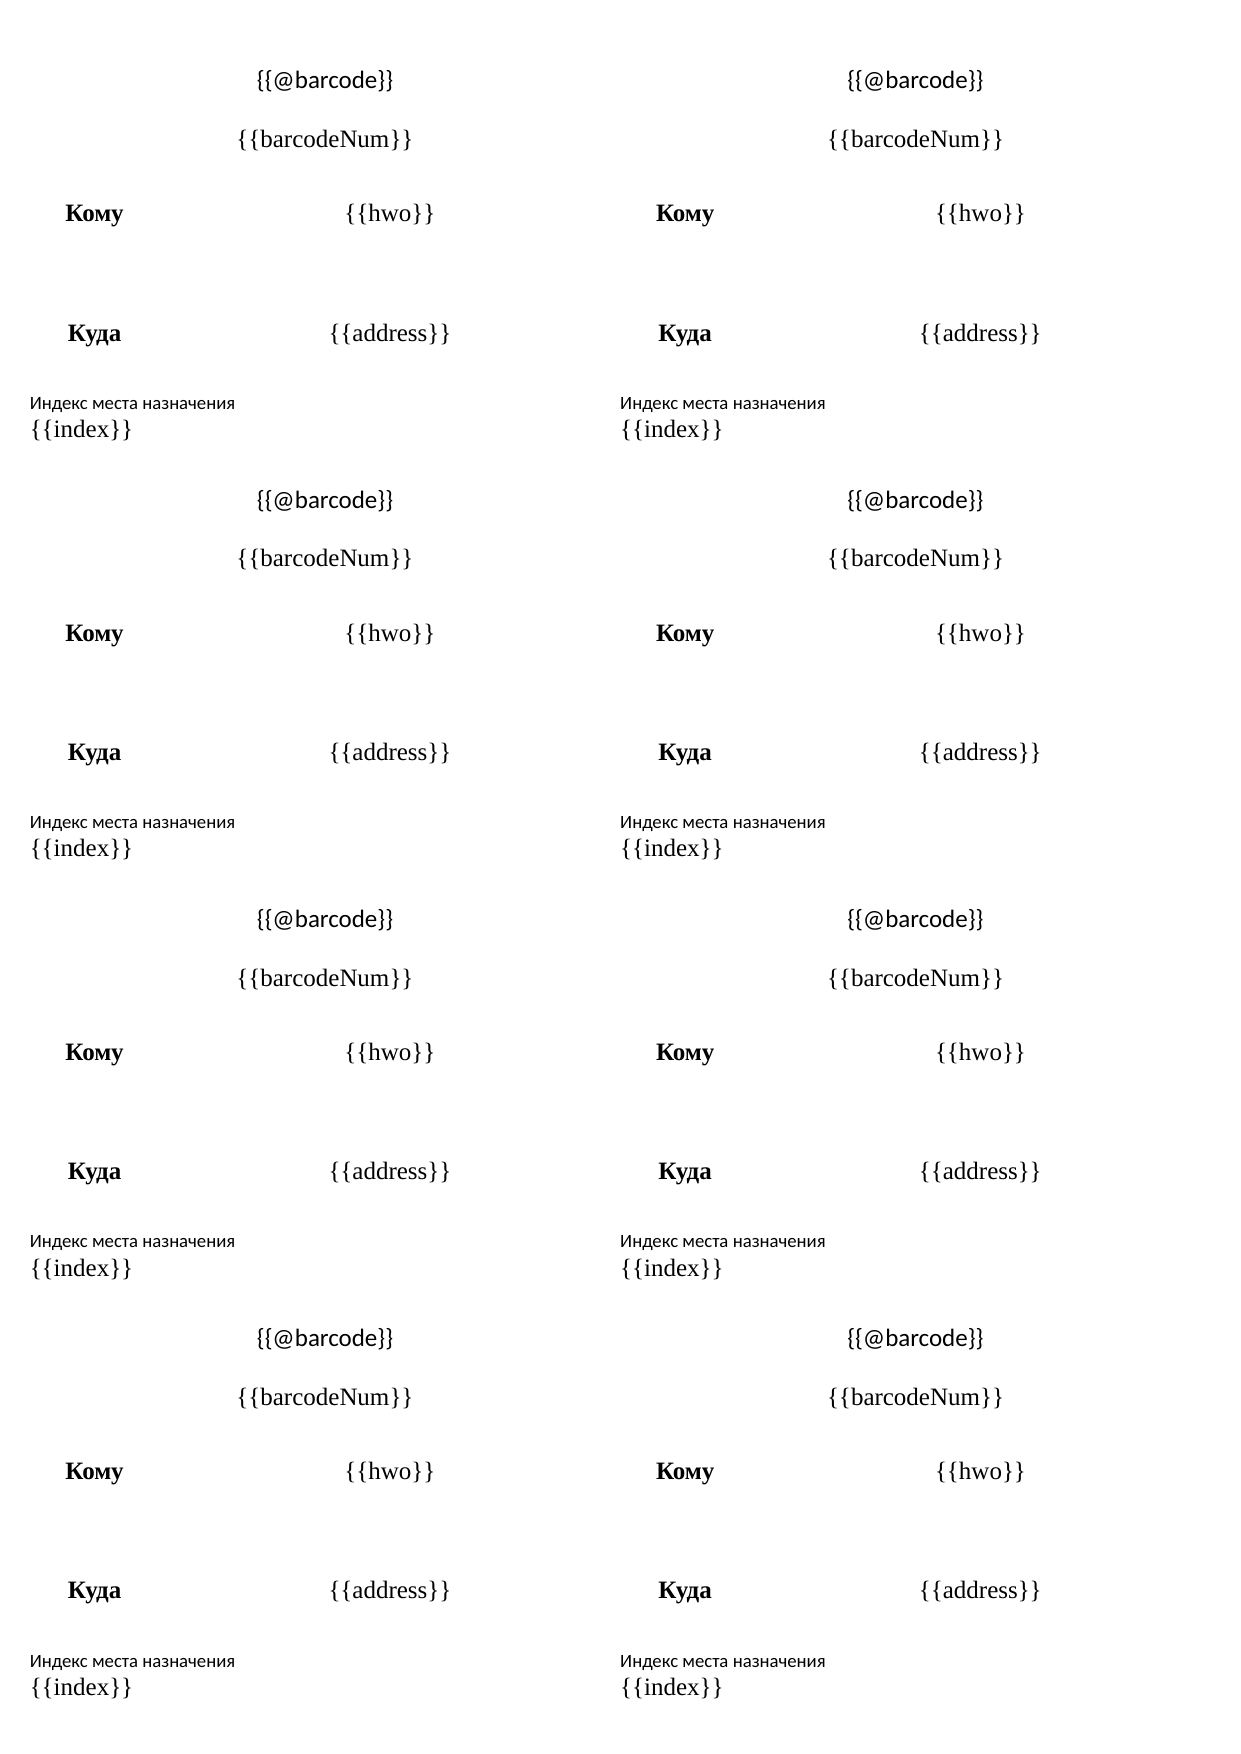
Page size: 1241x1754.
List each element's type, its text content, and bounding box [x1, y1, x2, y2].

table_cell {{index}} [620, 1672, 1211, 1713]
table_cell Индекс места назначения [30, 1230, 620, 1253]
table_cell {{address}} [750, 692, 1211, 810]
table_header {{@barcode}} [30, 35, 620, 124]
table_cell Куда [620, 1531, 750, 1649]
table_header {{@barcode}} [30, 874, 620, 963]
table_cell {{barcodeNum}} [620, 544, 1211, 572]
table_header {{@barcode}} [620, 35, 1211, 124]
table_cell Индекс места назначения [620, 391, 1211, 414]
table_cell {{index}} [620, 833, 1211, 874]
table_cell Куда [30, 692, 159, 810]
table_cell Кому [30, 992, 159, 1111]
table_cell {{barcodeNum}} [620, 1382, 1211, 1411]
table_cell Индекс места назначения [620, 1649, 1211, 1672]
table_header {{@barcode}} [620, 455, 1211, 543]
table_cell Кому [30, 153, 159, 273]
table_cell {{hwo}} [159, 992, 620, 1111]
table_cell Кому [30, 1411, 159, 1531]
table_cell {{address}} [750, 273, 1211, 391]
table_cell {{hwo}} [750, 153, 1211, 273]
table_cell {{address}} [159, 1111, 620, 1230]
table_cell Индекс места назначения [30, 1649, 620, 1672]
table_cell {{index}} [30, 1253, 620, 1293]
table_cell {{address}} [750, 1111, 1211, 1230]
table_cell Куда [620, 1111, 750, 1230]
table_cell {{index}} [30, 833, 620, 874]
table_header {{@barcode}} [620, 874, 1211, 963]
table_cell {{index}} [30, 414, 620, 455]
table_cell Кому [620, 992, 750, 1111]
table_cell {{barcodeNum}} [30, 544, 620, 572]
table_cell {{hwo}} [159, 153, 620, 273]
table_cell {{barcodeNum}} [30, 963, 620, 992]
table_cell {{barcodeNum}} [620, 963, 1211, 992]
table_header {{@barcode}} [30, 1293, 620, 1382]
table_cell Индекс места назначения [30, 810, 620, 833]
table_cell Индекс места назначения [30, 391, 620, 414]
table_header {{@barcode}} [620, 1293, 1211, 1382]
table_cell {{address}} [159, 1531, 620, 1649]
table_cell {{hwo}} [159, 1411, 620, 1531]
table_cell {{index}} [620, 414, 1211, 455]
table_cell {{index}} [620, 1253, 1211, 1293]
table_cell {{hwo}} [750, 992, 1211, 1111]
table_cell {{index}} [30, 1672, 620, 1713]
table_cell Кому [620, 1411, 750, 1531]
table_cell Куда [30, 1531, 159, 1649]
table_cell Индекс места назначения [620, 1230, 1211, 1253]
table_cell Куда [620, 273, 750, 391]
table_cell {{address}} [159, 273, 620, 391]
table_cell {{barcodeNum}} [30, 124, 620, 153]
table_cell {{address}} [159, 692, 620, 810]
table_cell Кому [620, 153, 750, 273]
table_cell {{hwo}} [750, 572, 1211, 692]
table_cell Куда [30, 1111, 159, 1230]
table_cell Индекс места назначения [620, 810, 1211, 833]
table_cell {{hwo}} [750, 1411, 1211, 1531]
table_cell {{barcodeNum}} [30, 1382, 620, 1411]
table_cell Куда [30, 273, 159, 391]
table_cell {{address}} [750, 1531, 1211, 1649]
table_cell {{hwo}} [159, 572, 620, 692]
table_cell Кому [620, 572, 750, 692]
table_cell Кому [30, 572, 159, 692]
table_cell {{barcodeNum}} [620, 124, 1211, 153]
table_cell Куда [620, 692, 750, 810]
table_header {{@barcode}} [30, 455, 620, 543]
